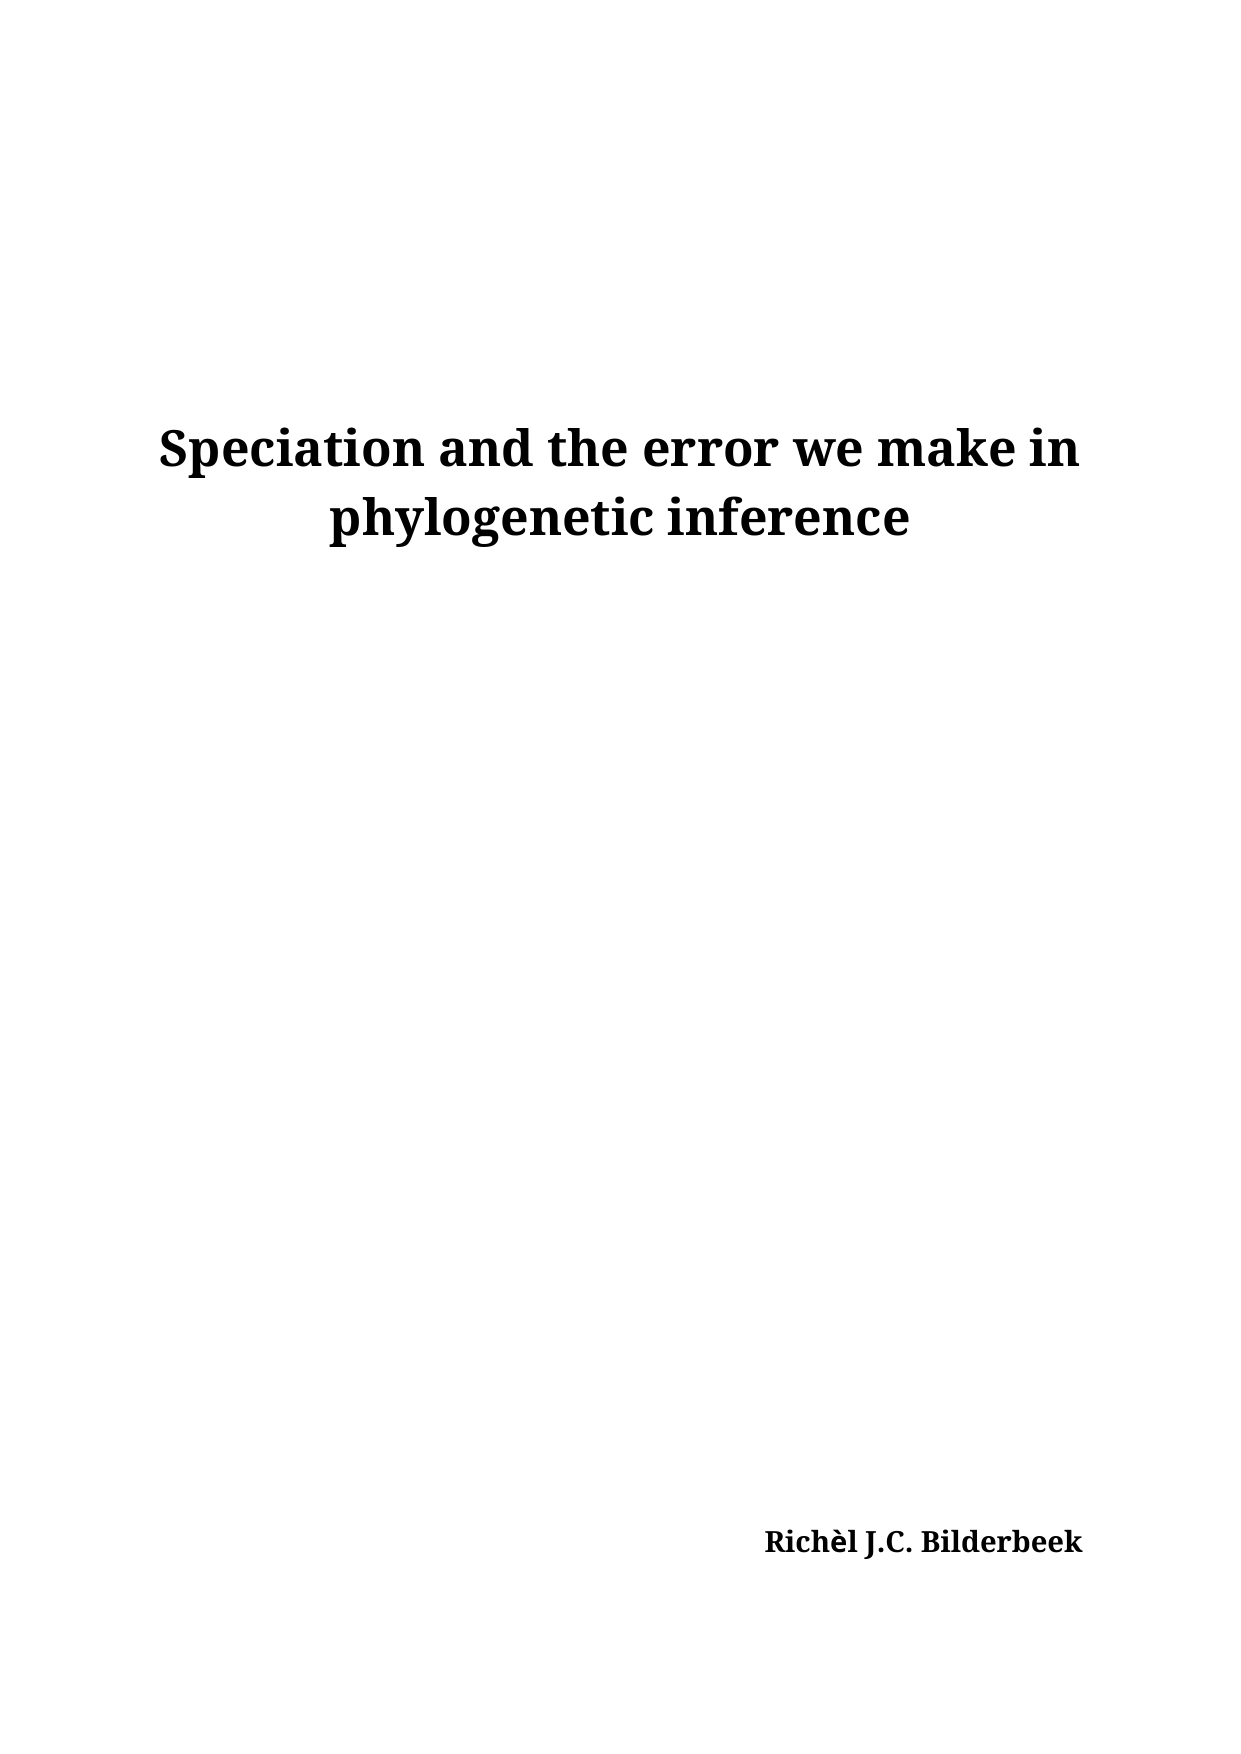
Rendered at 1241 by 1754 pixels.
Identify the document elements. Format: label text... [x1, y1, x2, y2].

table_header [150, 150, 1090, 252]
table_cell [150, 550, 1090, 676]
table_cell [150, 676, 1090, 710]
table_cell [150, 252, 1090, 413]
table_cell Speciation and the error we make in phylogenetic inference [150, 414, 1090, 550]
table_cell [150, 710, 1090, 1521]
table_cell Richèl J.C. Bilderbeek [150, 1521, 1090, 1590]
